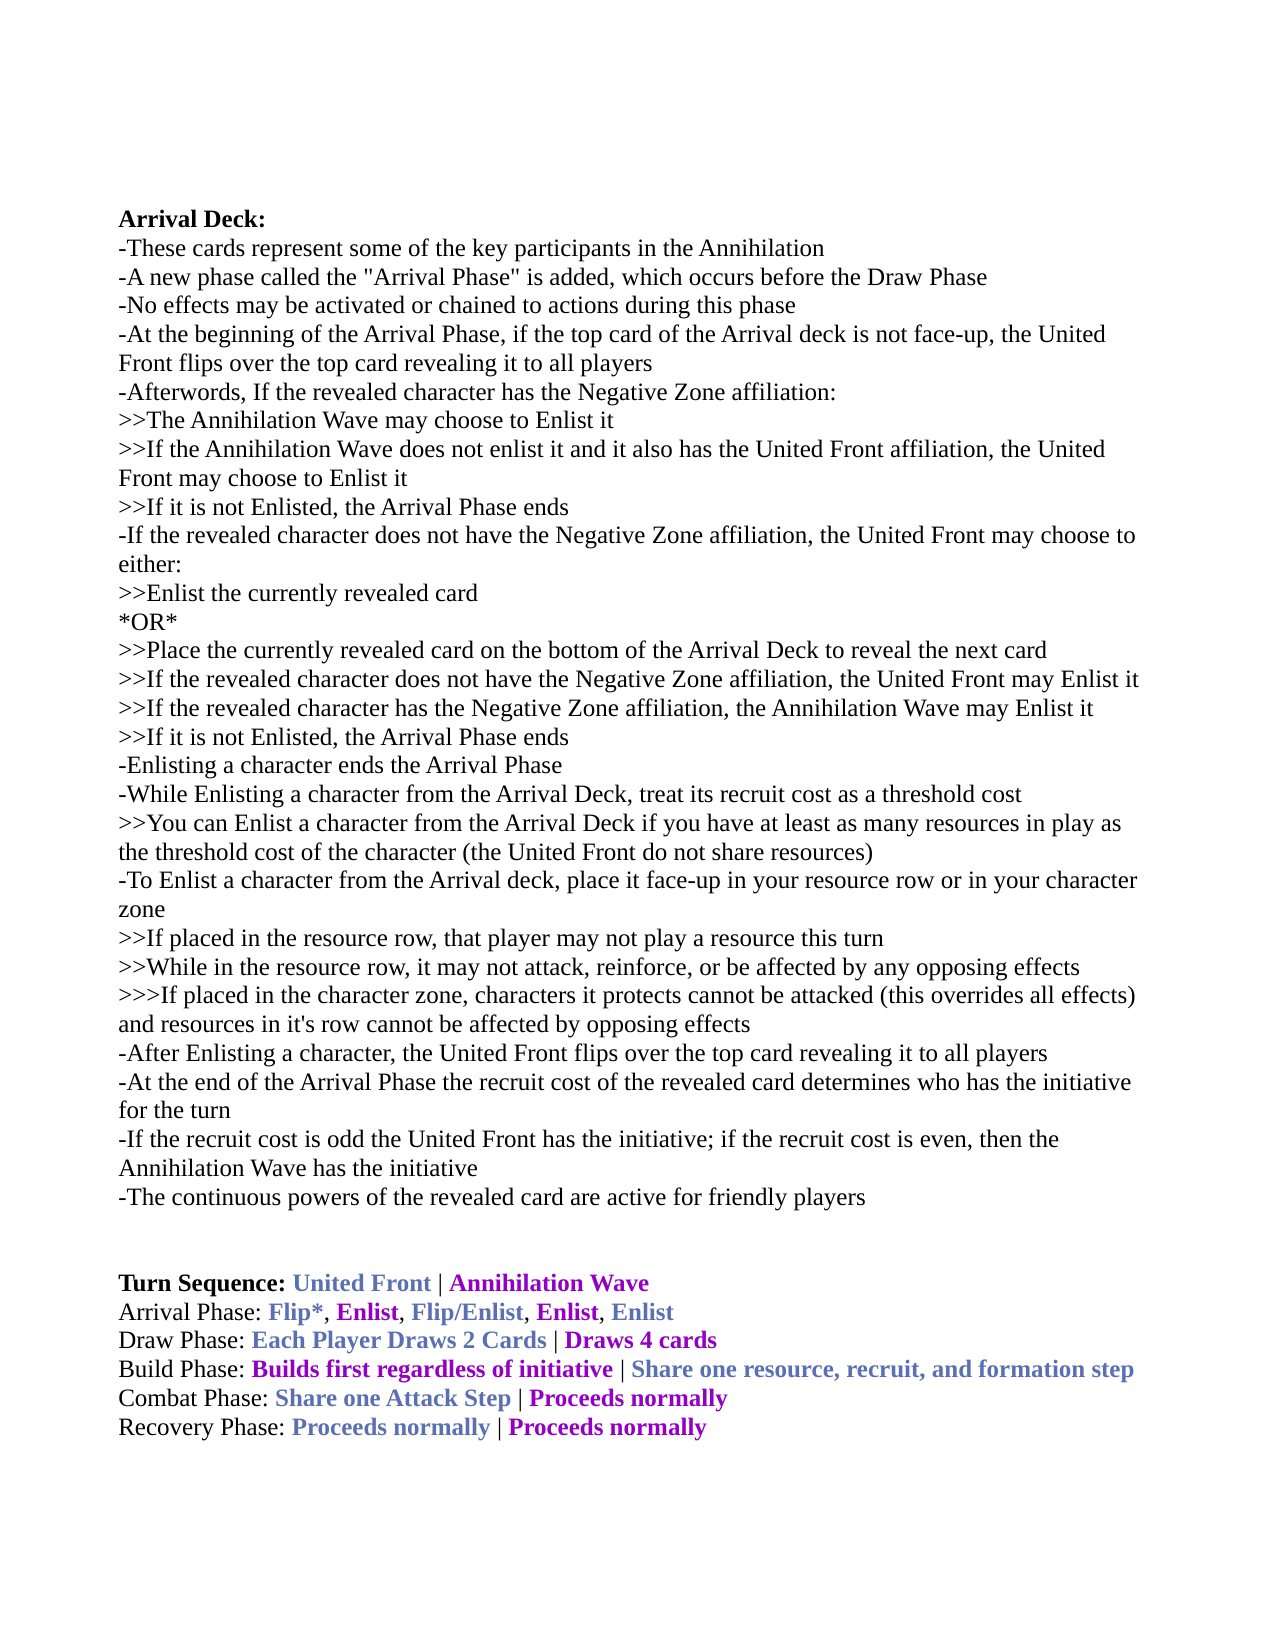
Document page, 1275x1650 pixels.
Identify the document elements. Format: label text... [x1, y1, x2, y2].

text Arrival Deck: -These cards represent some of the key participants in the Annihilation -A new phase called the "Arrival Phase" is added, which occurs before the Draw Phase -No effects may be activated or chained to actions during this phase -At the beginning of the Arrival Phase, if the top card of the Arrival deck is not face-up, the United Front flips over the top card revealing it to all players -Afterwords, If the revealed character has the Negative Zone affiliation: >>The Annihilation Wave may choose to Enlist it >>If the Annihilation Wave does not enlist it and it also has the United Front affiliation, the United Front may choose to Enlist it >>If it is not Enlisted, the Arrival Phase ends -If the revealed character does not have the Negative Zone affiliation, the United Front may choose to either: >>Enlist the currently revealed card *OR* >>Place the currently revealed card on the bottom of the Arrival Deck to reveal the next card >>If the revealed character does not have the Negative Zone affiliation, the United Front may Enlist it >>If the revealed character has the Negative Zone affiliation, the Annihilation Wave may Enlist it >>If it is not Enlisted, the Arrival Phase ends -Enlisting a character ends the Arrival Phase -While Enlisting a character from the Arrival Deck, treat its recruit cost as a threshold cost >>You can Enlist a character from the Arrival Deck if you have at least as many resources in play as the threshold cost of the character (the United Front do not share resources) -To Enlist a character from the Arrival deck, place it face-up in your resource row or in your character zone >>If placed in the resource row, that player may not play a resource this turn >>While in the resource row, it may not attack, reinforce, or be affected by any opposing effects >>>If placed in the character zone, characters it protects cannot be attacked (this overrides all effects) and resources in it's row cannot be affected by opposing effects -After Enlisting a character, the United Front flips over the top card revealing it to all players -At the end of the Arrival Phase the recruit cost of the revealed card determines who has the initiative for the turn -If the recruit cost is odd the United Front has the initiative; if the recruit cost is even, then the Annihilation Wave has the initiative -The continuous powers of the revealed card are active for friendly players Turn Sequence: United Front | Annihilation Wave Arrival Phase: Flip*, Enlist, Flip/Enlist, Enlist, Enlist Draw Phase: Each Player Draws 2 Cards | Draws 4 cards Build Phase: Builds first regardless of initiative | Share one resource, recruit, and formation step Combat Phase: Share one Attack Step | Proceeds normally Recovery Phase: Proceeds normally | Proceeds normally [118, 204, 1157, 1441]
